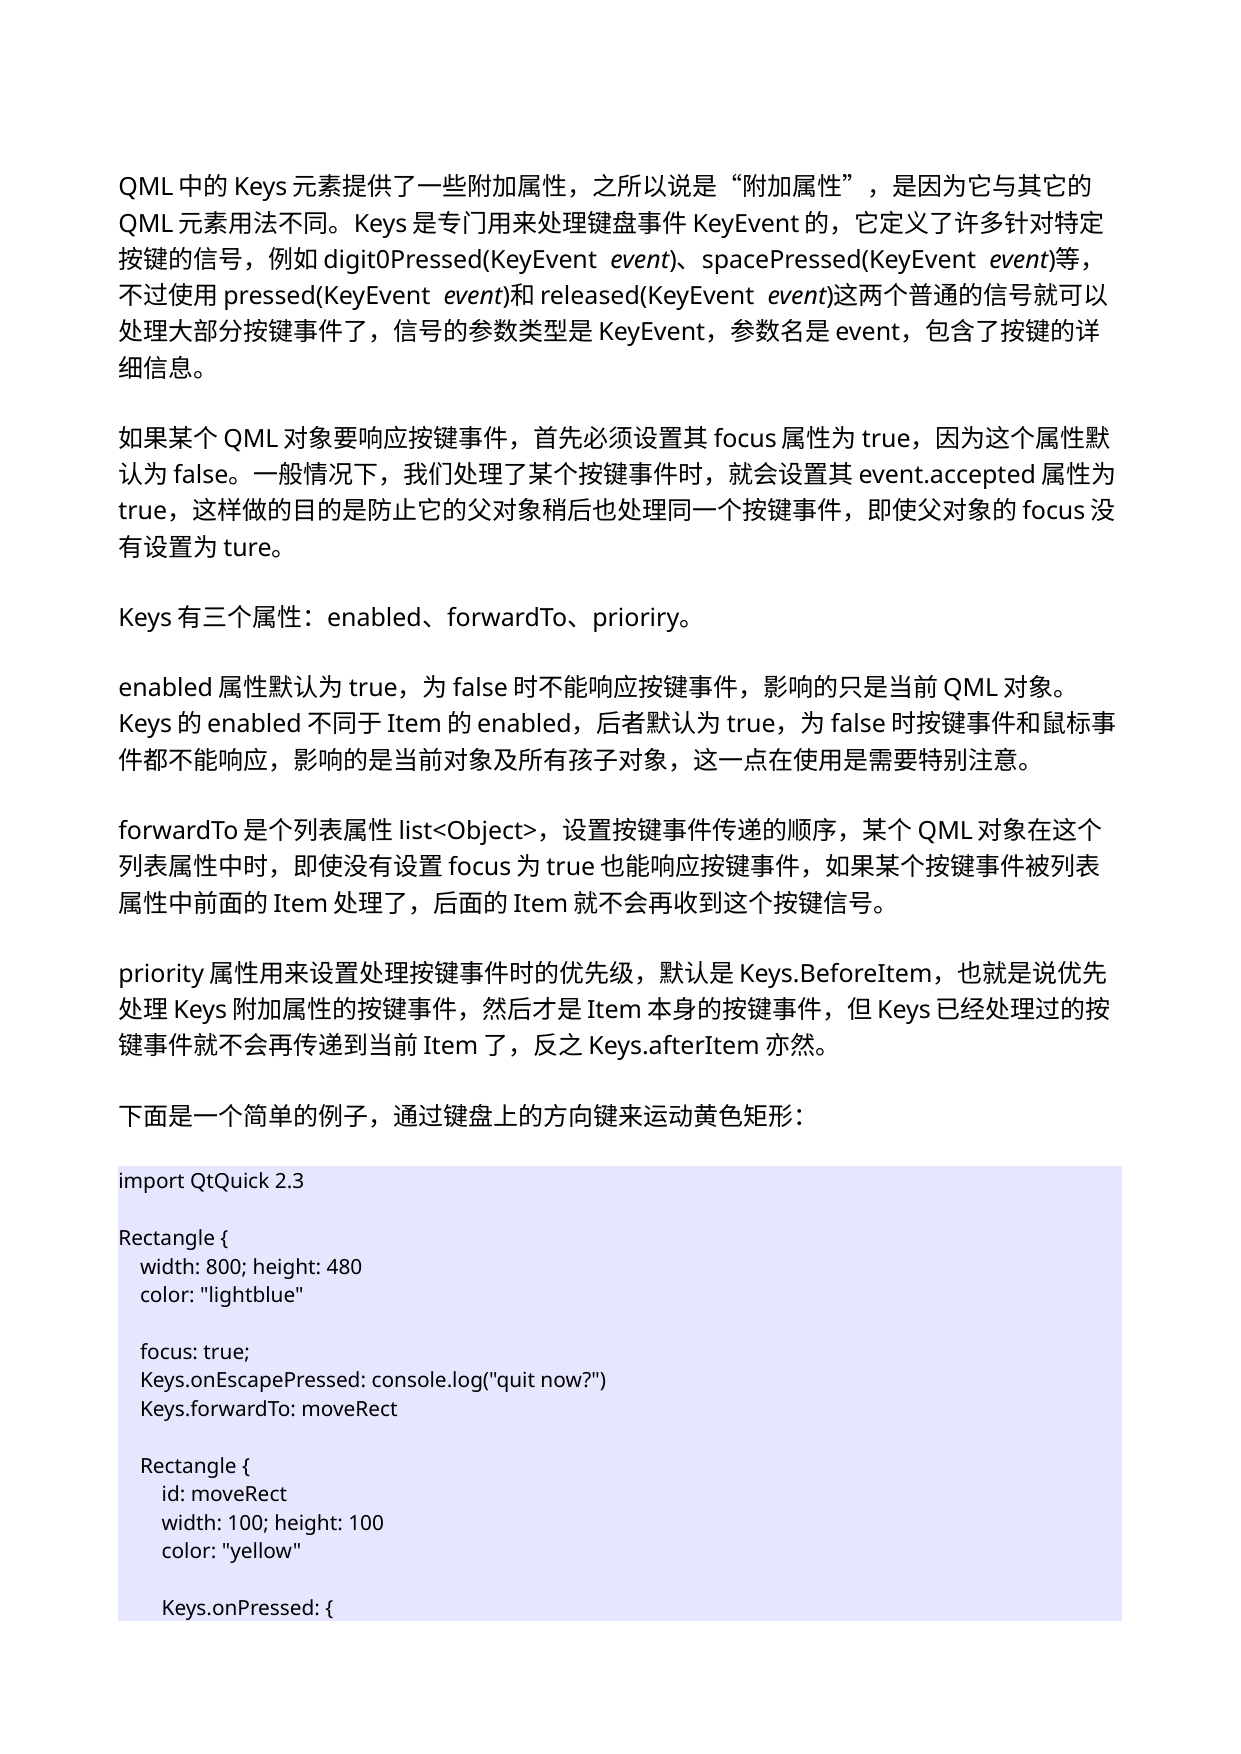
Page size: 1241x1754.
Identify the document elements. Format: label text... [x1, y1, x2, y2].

text focus: true; [118, 1337, 1122, 1366]
text Rectangle { [118, 1223, 1122, 1252]
text 如果某个QML对象要响应按键事件，首先必须设置其focus属性为true，因为这个属性默认为false。一般情况下，我们处理了某个按键事件时，就会设置其event.accepted属性为true，这样做的目的是防止它的父对象稍后也处理同一个按键事件，即使父对象的focus没 [118, 418, 1122, 527]
text width: 800; height: 480 [118, 1252, 1122, 1280]
text 下面是一个简单的例子，通过键盘上的方向键来运动黄色矩形： [118, 1096, 1122, 1132]
text color: "lightblue" [118, 1280, 1122, 1309]
text color: "yellow" [118, 1536, 1122, 1564]
text Keys.onEscapePressed: console.log("quit now?") [118, 1366, 1122, 1394]
text priority属性用来设置处理按键事件时的优先级，默认是Keys.BeforeItem，也就是说优先处理Keys附加属性的按键事件，然后才是Item本身的按键事件，但Keys已经处理过的按键事件就不会再传递到当前Item了，反之Keys.afterItem亦然。 [118, 953, 1122, 1062]
text QML中的Keys元素提供了一些附加属性，之所以说是“附加属性”，是因为它与其它的QML元素用法不同。Keys是专门用来处理键盘事件KeyEvent的，它定义了许多针对特定按键的信号，例如digit0Pressed(KeyEvent event)、spacePressed(KeyEvent event)等，不过使用pressed(KeyEvent event)和released(KeyEvent event)这两个普通的信号就可以处理大部分按键事件了，信号的参数类型是KeyEvent，参数名是event，包含了按键的详细信息。 [118, 167, 1122, 384]
text Keys.forwardTo: moveRect [118, 1394, 1122, 1422]
text 有设置为ture。 [118, 527, 1122, 563]
text Rectangle { [118, 1451, 1122, 1479]
text import QtQuick 2.3 [118, 1166, 1122, 1195]
text width: 100; height: 100 [118, 1508, 1122, 1536]
text enabled属性默认为 true，为false时不能响应按键事件，影响的只是当前QML对象。Keys的enabled不同于Item的enabled，后者默认为true，为false时按键事件和鼠标事件都不能响应，影响的是当前对象及所有孩子对象，这一点在使用是需要特别注意。 [118, 668, 1122, 776]
text Keys有三个属性：enabled、forwardTo、prioriry。 [118, 597, 1122, 634]
text Keys.onPressed: { [118, 1593, 1122, 1621]
text id: moveRect [118, 1479, 1122, 1508]
text forwardTo是个列表属性list<Object>，设置按键事件传递的顺序，某个QML对象在这个列表属性中时，即使没有设置focus为true也能响应按键事件，如果某个按键事件被列表属性中前面的Item处理了，后面的Item就不会再收到这个按键信号。 [118, 811, 1122, 919]
